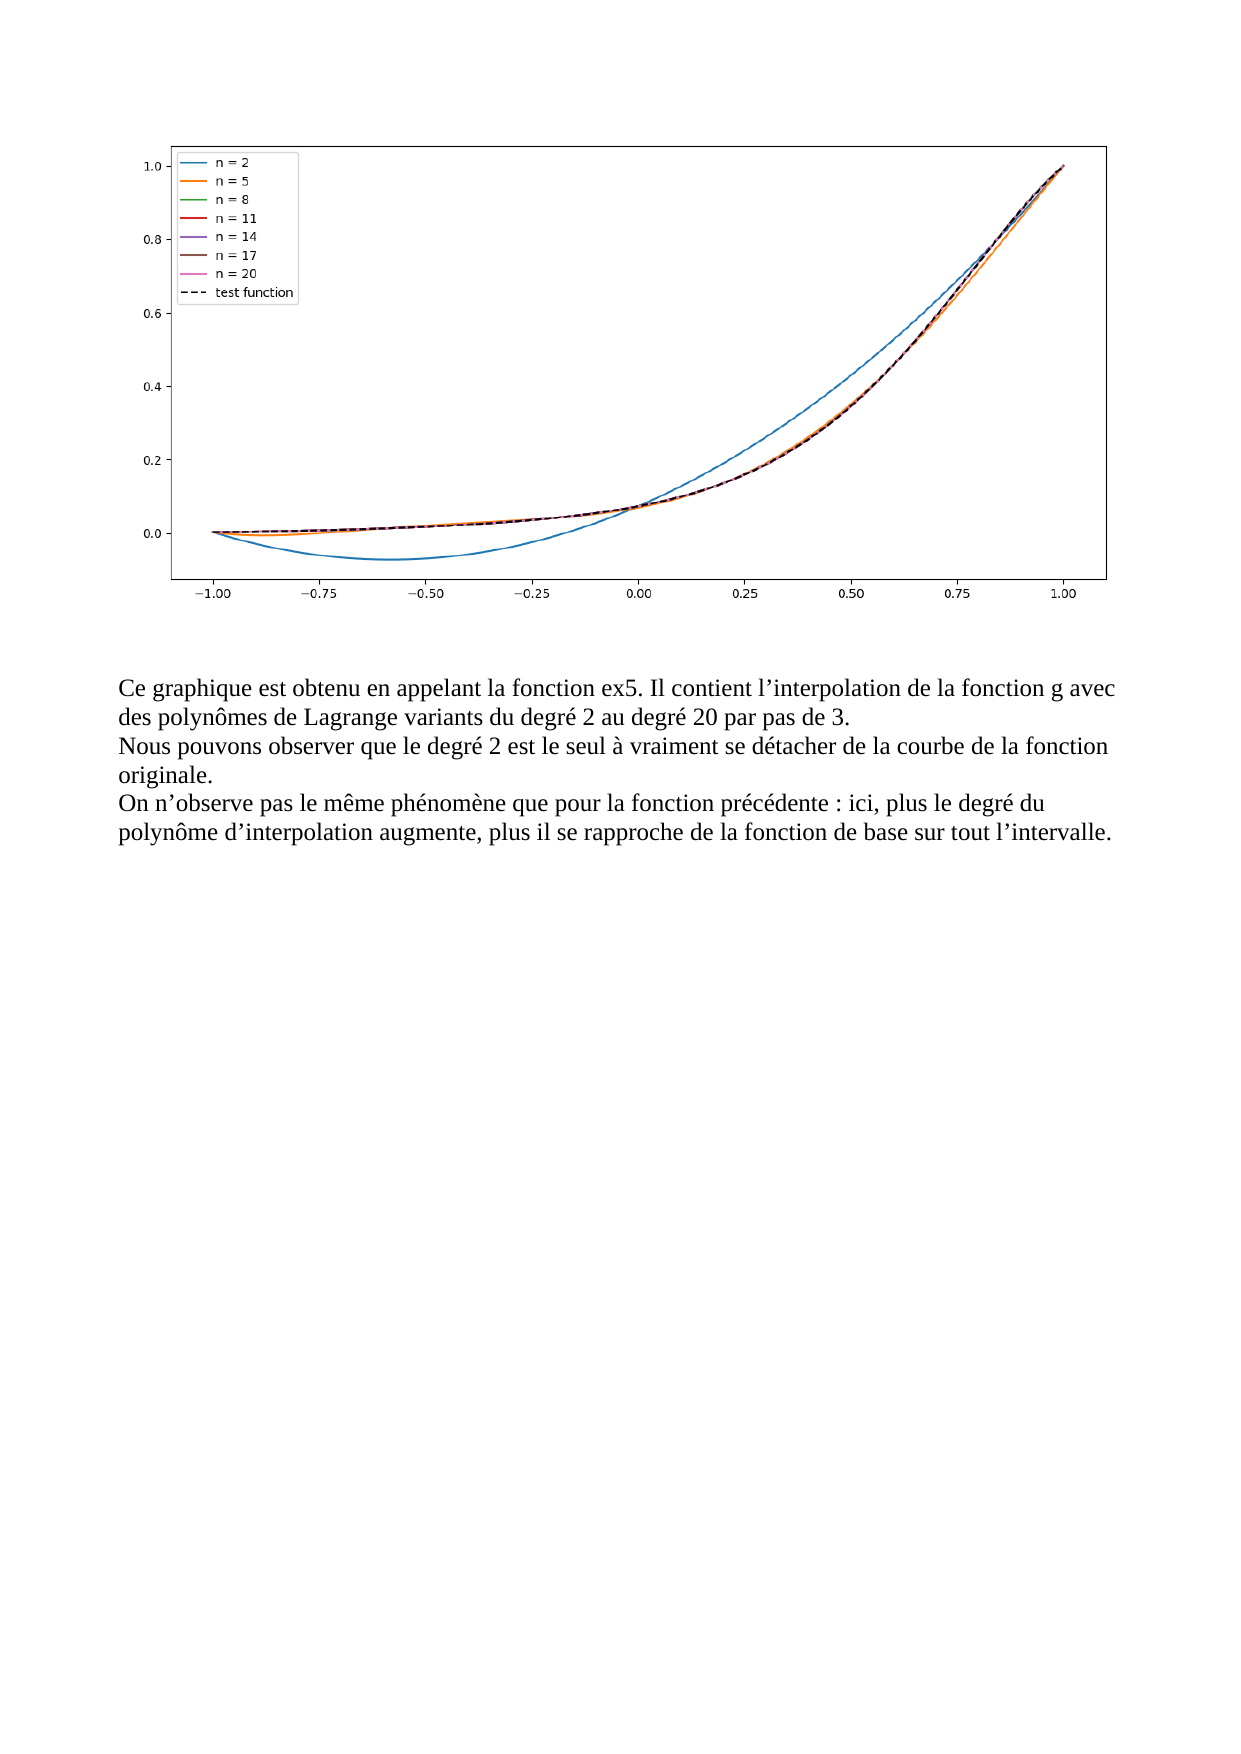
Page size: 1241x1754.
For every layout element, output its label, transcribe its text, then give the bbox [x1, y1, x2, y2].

text Ce graphique est obtenu en appelant la fonction ex5. Il contient l’interpolation de la fonction g avec des polynômes de Lagrange variants du degré 2 au degré 20 par pas de 3. [118, 673, 1122, 731]
picture [118, 118, 1123, 616]
text On n’observe pas le même phénomène que pour la fonction précédente : ici, plus le degré du polynôme d’interpolation augmente, plus il se rapproche de la fonction de base sur tout l’intervalle. [118, 788, 1122, 846]
text Nous pouvons observer que le degré 2 est le seul à vraiment se détacher de la courbe de la fonction originale. [118, 731, 1122, 788]
